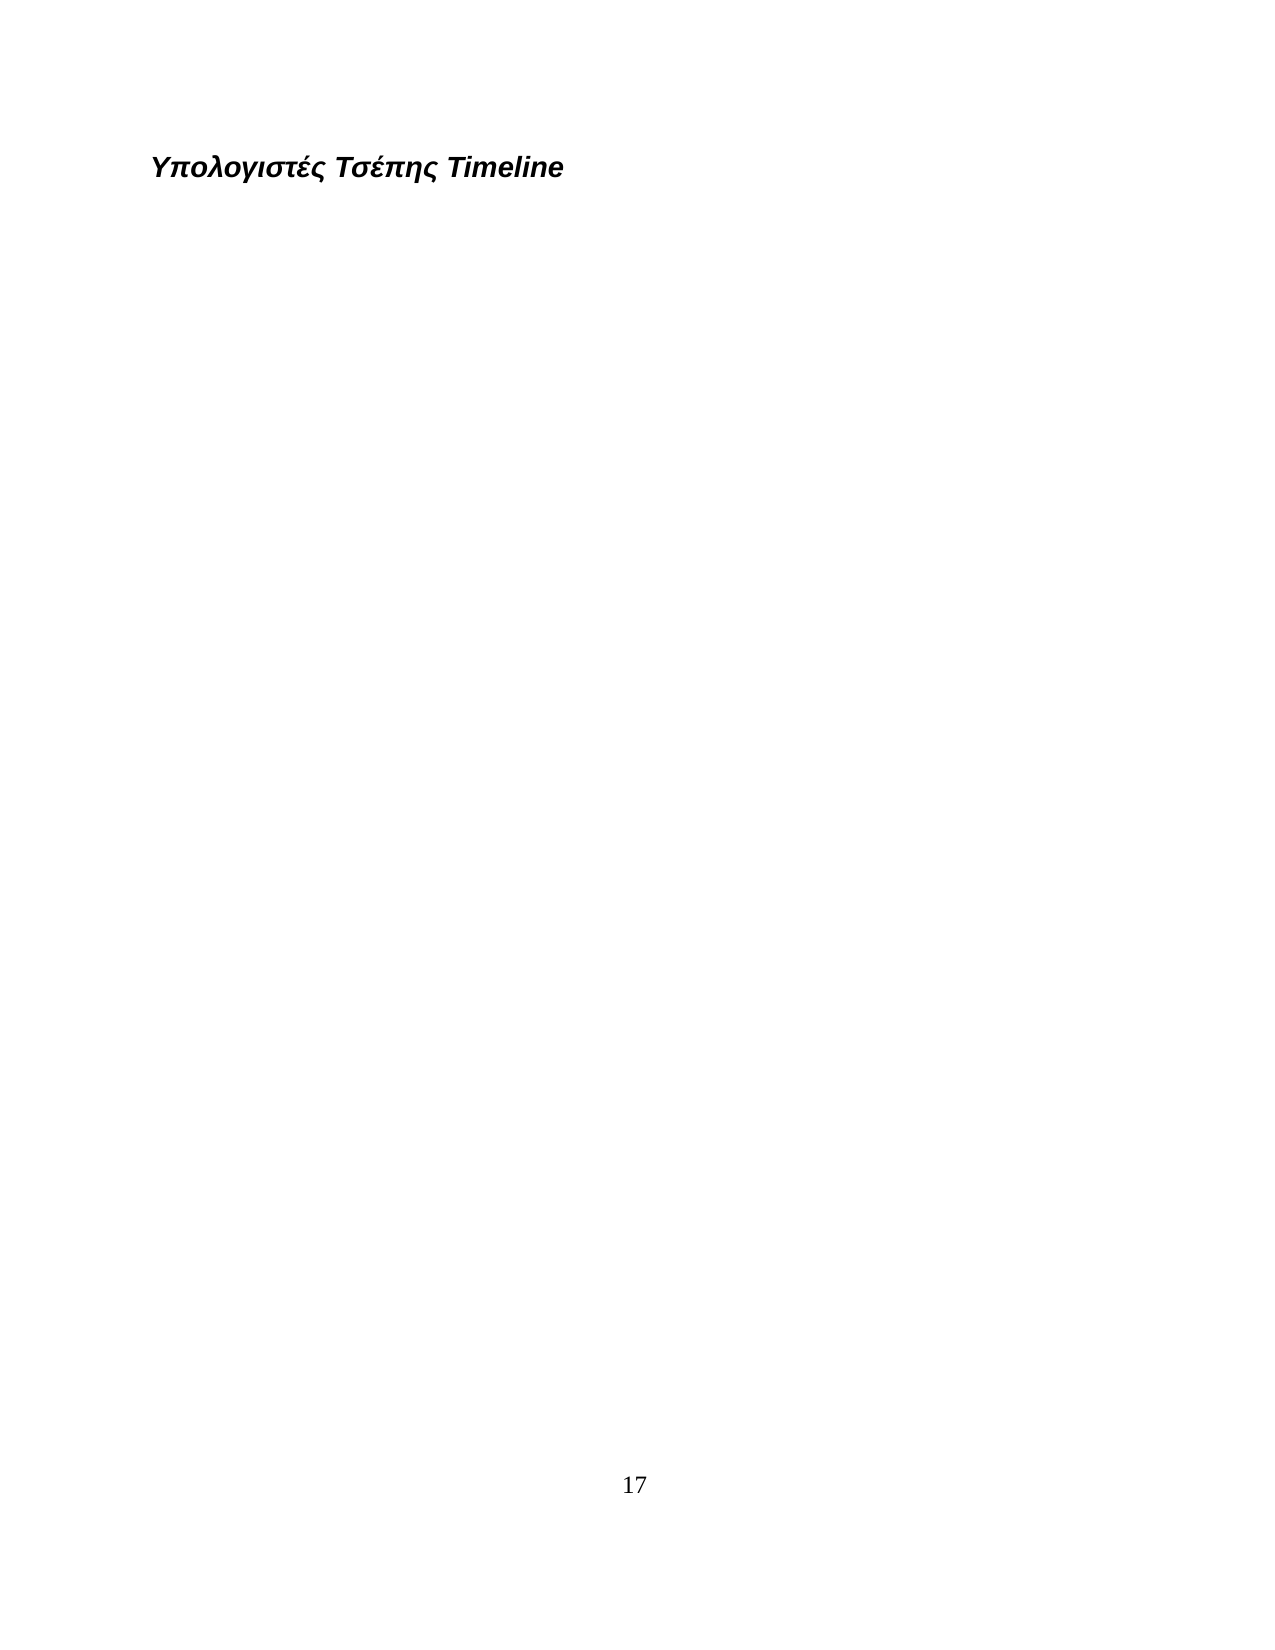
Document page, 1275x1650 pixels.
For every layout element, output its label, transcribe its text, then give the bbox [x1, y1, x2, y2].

subtitle Υπολογιστές Τσέπης Timeline [150, 150, 1125, 183]
